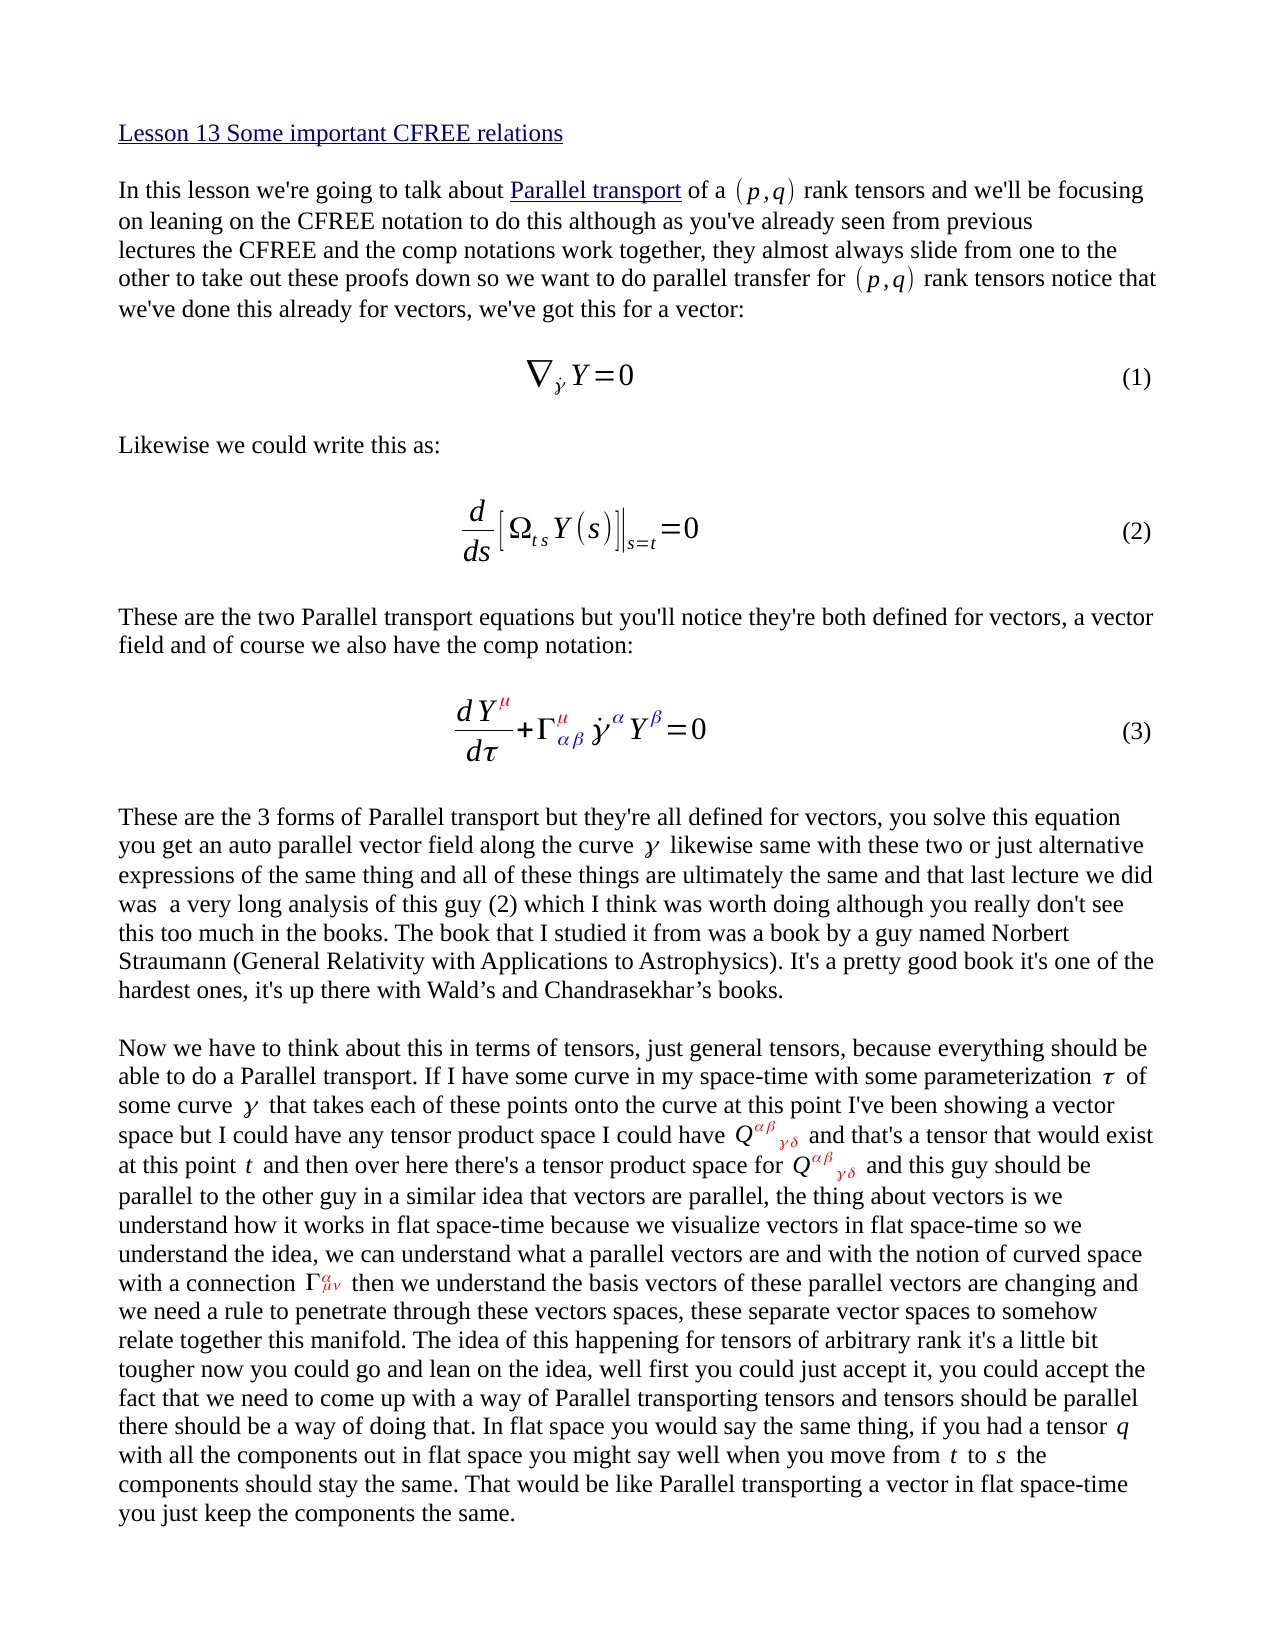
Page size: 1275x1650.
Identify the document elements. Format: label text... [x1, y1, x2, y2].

text hardest ones, it's up there with Wald’s and Chandrasekhar’s books. [118, 975, 1157, 1004]
table_header [118, 351, 1041, 402]
text Likewise we could write this as: [118, 430, 1157, 459]
text Lesson 13 Some important CFREE relations [118, 118, 1157, 147]
text other to take out these proofs down so we want to do parallel transfer forrank tensors notice that we've done this already for vectors, we've got this for a vector: [118, 263, 1157, 323]
table_header [118, 488, 1041, 573]
text These are the 3 forms of Parallel transport but they're all defined for vectors, you solve this equation you get an auto parallel vector field along the curvelikewise same with these two or just alternative expressions of the same thing and all of these things are ultimately the same and that last lecture we did was a very long analysis of this guy (2) which I think was worth doing although you really don't see this too much in the books. The book that I studied it from was a book by a guy named Norbert Straumann (General Relativity with Applications to Astrophysics). It's a pretty good book it's one of the [118, 802, 1157, 975]
text Now we have to think about this in terms of tensors, just general tensors, because everything should be able to do a Parallel transport. If I have some curve in my space-time with some parameterizationof some curvethat takes each of these points onto the curve at this point I've been showing a vector space but I could have any tensor product space I could haveand that's a tensor that would exist at this pointand then over here there's a tensor product space forand this guy should be parallel to the other guy in a similar idea that vectors are parallel, the thing about vectors is we understand how it works in flat space-time because we visualize vectors in flat space-time so we understand the idea, we can understand what a parallel vectors are and with the notion of curved space with a connectionthen we understand the basis vectors of these parallel vectors are changing and we need a rule to penetrate through these vectors spaces, these separate vector spaces to somehow relate together this manifold. The idea of this happening for tensors of arbitrary rank it's a little bit tougher now you could go and lean on the idea, well first you could just accept it, you could accept the fact that we need to come up with a way of Parallel transporting tensors and tensors should be parallel there should be a way of doing that. In flat space you would say the same thing, if you had a tensorwith all the components out in flat space you might say well when you move fromtothe components should stay the same. That would be like Parallel transporting a vector in flat space-time you just keep the components the same. [118, 1033, 1157, 1526]
table_header [118, 688, 1041, 773]
table_header (1) [1041, 351, 1157, 402]
text In this lesson we're going to talk about Parallel transport of arank tensors and we'll be focusing on leaning on the CFREE notation to do this although as you've already seen from previous [118, 176, 1157, 235]
text lectures the CFREE and the comp notations work together, they almost always slide from one to the [118, 235, 1157, 263]
text These are the two Parallel transport equations but you'll notice they're both defined for vectors, a vector field and of course we also have the comp notation: [118, 602, 1157, 659]
table_header (2) [1041, 488, 1157, 573]
table_header (3) [1041, 688, 1157, 773]
